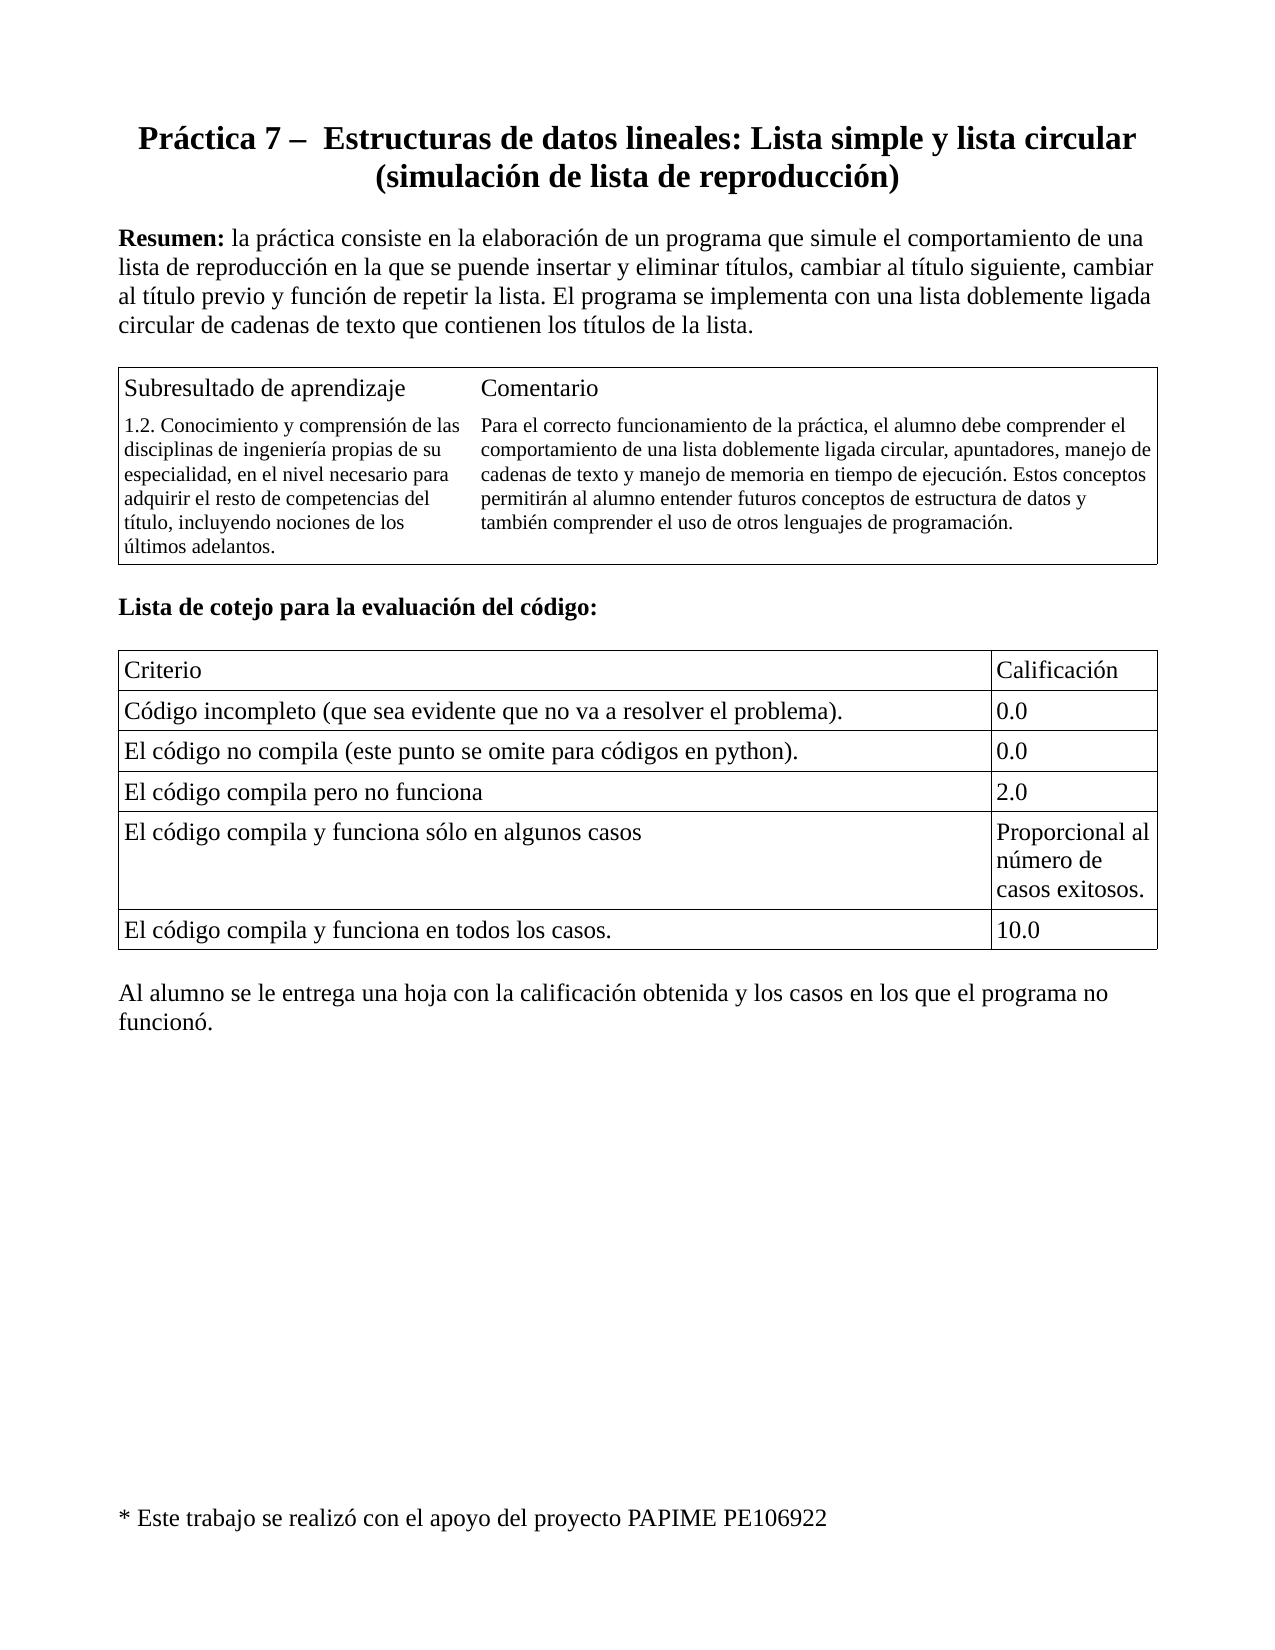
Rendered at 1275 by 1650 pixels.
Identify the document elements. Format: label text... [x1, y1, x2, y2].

table_cell El código compila pero no funciona [119, 772, 991, 811]
table_cell 0.0 [992, 691, 1157, 730]
text Lista de cotejo para la evaluación del código: [118, 592, 1157, 621]
table_cell 10.0 [992, 910, 1157, 949]
table_cell El código compila y funciona en todos los casos. [119, 910, 991, 949]
table_header Criterio [119, 651, 991, 690]
table_header Comentario [475, 368, 1157, 408]
table_cell 1.2. Conocimiento y comprensión de las disciplinas de ingeniería propias de su especialidad, en el nivel necesario para adquirir el resto de competencias del título, incluyendo nociones de los últimos adelantos. [119, 408, 475, 563]
table_header Calificación [992, 651, 1157, 690]
table_cell Proporcional al número de casos exitosos. [992, 812, 1157, 909]
table_cell Para el correcto funcionamiento de la práctica, el alumno debe comprender el comportamiento de una lista doblemente ligada circular, apuntadores, manejo de cadenas de texto y manejo de memoria en tiempo de ejecución. Estos conceptos permitirán al alumno entender futuros conceptos de estructura de datos y también comprender el uso de otros lenguajes de programación. [475, 408, 1157, 563]
text Resumen: la práctica consiste en la elaboración de un programa que simule el comportamiento de una lista de reproducción en la que se puende insertar y eliminar títulos, cambiar al título siguiente, cambiar al título previo y función de repetir la lista. El programa se implementa con una lista doblemente ligada circular de cadenas de texto que contienen los títulos de la lista. [118, 223, 1157, 338]
text Práctica 7 – Estructuras de datos lineales: Lista simple y lista circular (simulación de lista de reproducción) [118, 118, 1157, 195]
table_cell El código no compila (este punto se omite para códigos en python). [119, 731, 991, 771]
table_cell El código compila y funciona sólo en algunos casos [119, 812, 991, 909]
table_cell 2.0 [992, 772, 1157, 811]
text Al alumno se le entrega una hoja con la calificación obtenida y los casos en los que el programa no funcionó. [118, 978, 1157, 1036]
table_cell Código incompleto (que sea evidente que no va a resolver el problema). [119, 691, 991, 730]
table_header Subresultado de aprendizaje [119, 368, 475, 408]
table_cell 0.0 [992, 731, 1157, 771]
